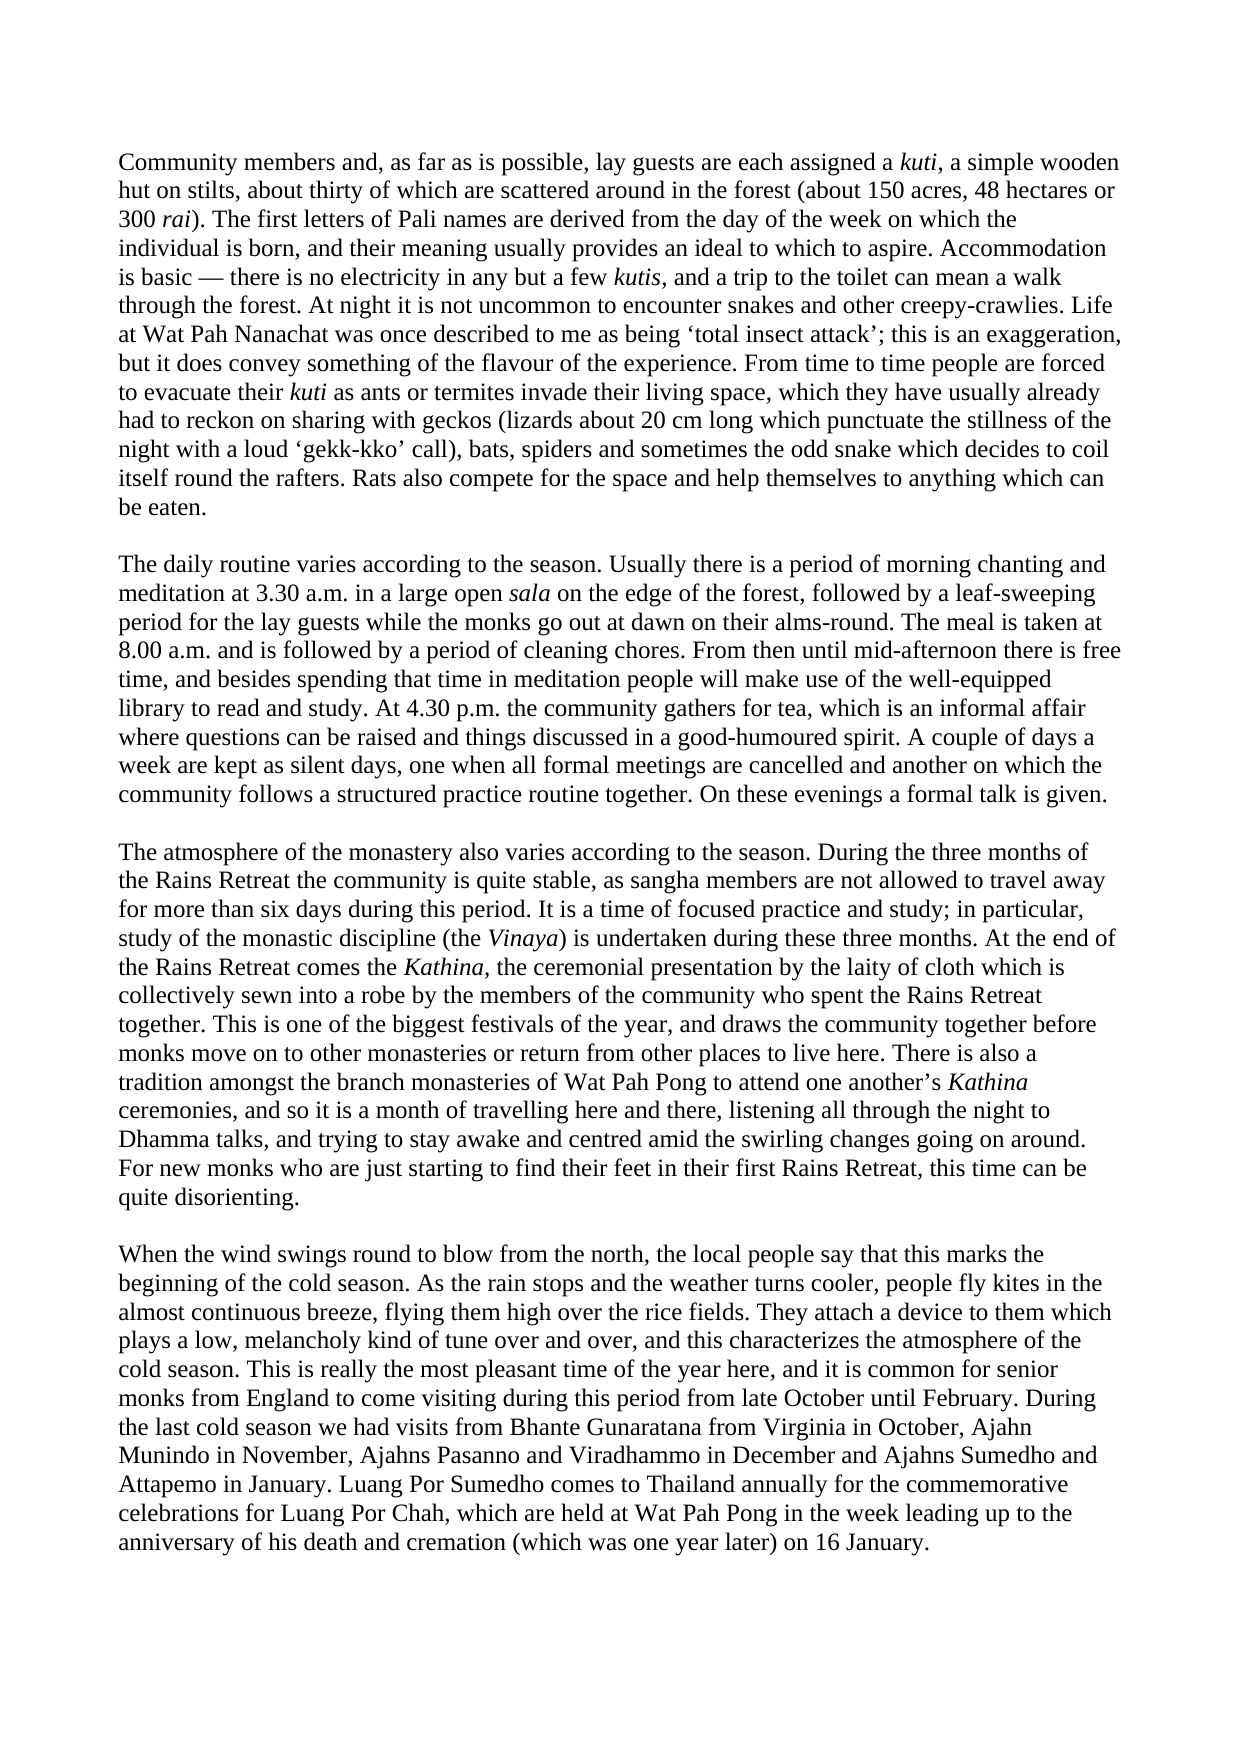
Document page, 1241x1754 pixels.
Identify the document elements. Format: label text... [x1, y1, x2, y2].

text When the wind swings round to blow from the north, the local people say that this marks the beginning of the cold season. As the rain stops and the weather turns cooler, people fly kites in the almost continuous breeze, flying them high over the rice fields. They attach a device to them which plays a low, melancholy kind of tune over and over, and this characterizes the atmosphere of the cold season. This is really the most pleasant time of the year here, and it is common for senior monks from England to come visiting during this period from late October until February. During the last cold season we had visits from Bhante Gunaratana from Virginia in October, Ajahn Munindo in November, Ajahns Pasanno and Viradhammo in December and Ajahns Sumedho and Attapemo in January. Luang Por Sumedho comes to Thailand annually for the commemorative celebrations for Luang Por Chah, which are held at Wat Pah Pong in the week leading up to the anniversary of his death and cremation (which was one year later) on 16 January. [118, 1239, 1122, 1556]
text The daily routine varies according to the season. Usually there is a period of morning chanting and meditation at 3.30 a.m. in a large open sala on the edge of the forest, followed by a leaf-sweeping period for the lay guests while the monks go out at dawn on their alms-round. The meal is taken at 8.00 a.m. and is followed by a period of cleaning chores. From then until mid-afternoon there is free time, and besides spending that time in meditation people will make use of the well-equipped library to read and study. At 4.30 p.m. the community gathers for tea, which is an informal affair where questions can be raised and things discussed in a good-humoured spirit. A couple of days a week are kept as silent days, one when all formal meetings are cancelled and another on which the community follows a structured practice routine together. On these evenings a formal talk is given. [118, 549, 1122, 808]
text The atmosphere of the monastery also varies according to the season. During the three months of the Rains Retreat the community is quite stable, as sangha members are not allowed to travel away for more than six days during this period. It is a time of focused practice and study; in particular, study of the monastic discipline (the Vinaya) is undertaken during these three months. At the end of the Rains Retreat comes the Kathina, the ceremonial presentation by the laity of cloth which is collectively sewn into a robe by the members of the community who spent the Rains Retreat together. This is one of the biggest festivals of the year, and draws the community together before monks move on to other monasteries or return from other places to live here. There is also a tradition amongst the branch monasteries of Wat Pah Pong to attend one another’s Kathina ceremonies, and so it is a month of travelling here and there, listening all through the night to Dhamma talks, and trying to stay awake and centred amid the swirling changes going on around. For new monks who are just starting to find their feet in their first Rains Retreat, this time can be quite disorienting. [118, 837, 1122, 1211]
text Community members and, as far as is possible, lay guests are each assigned a kuti, a simple wooden hut on stilts, about thirty of which are scattered around in the forest (about 150 acres, 48 hectares or 300 rai). The first letters of Pali names are derived from the day of the week on which the individual is born, and their meaning usually provides an ideal to which to aspire. Accommodation is basic — there is no electricity in any but a few kutis, and a trip to the toilet can mean a walk through the forest. At night it is not uncommon to encounter snakes and other creepy-crawlies. Life at Wat Pah Nanachat was once described to me as being ‘total insect attack’; this is an exaggeration, but it does convey something of the flavour of the experience. From time to time people are forced to evacuate their kuti as ants or termites invade their living space, which they have usually already had to reckon on sharing with geckos (lizards about 20 cm long which punctuate the stillness of the night with a loud ‘gekk-kko’ call), bats, spiders and sometimes the odd snake which decides to coil itself round the rafters. Rats also compete for the space and help themselves to anything which can be eaten. [118, 147, 1122, 521]
